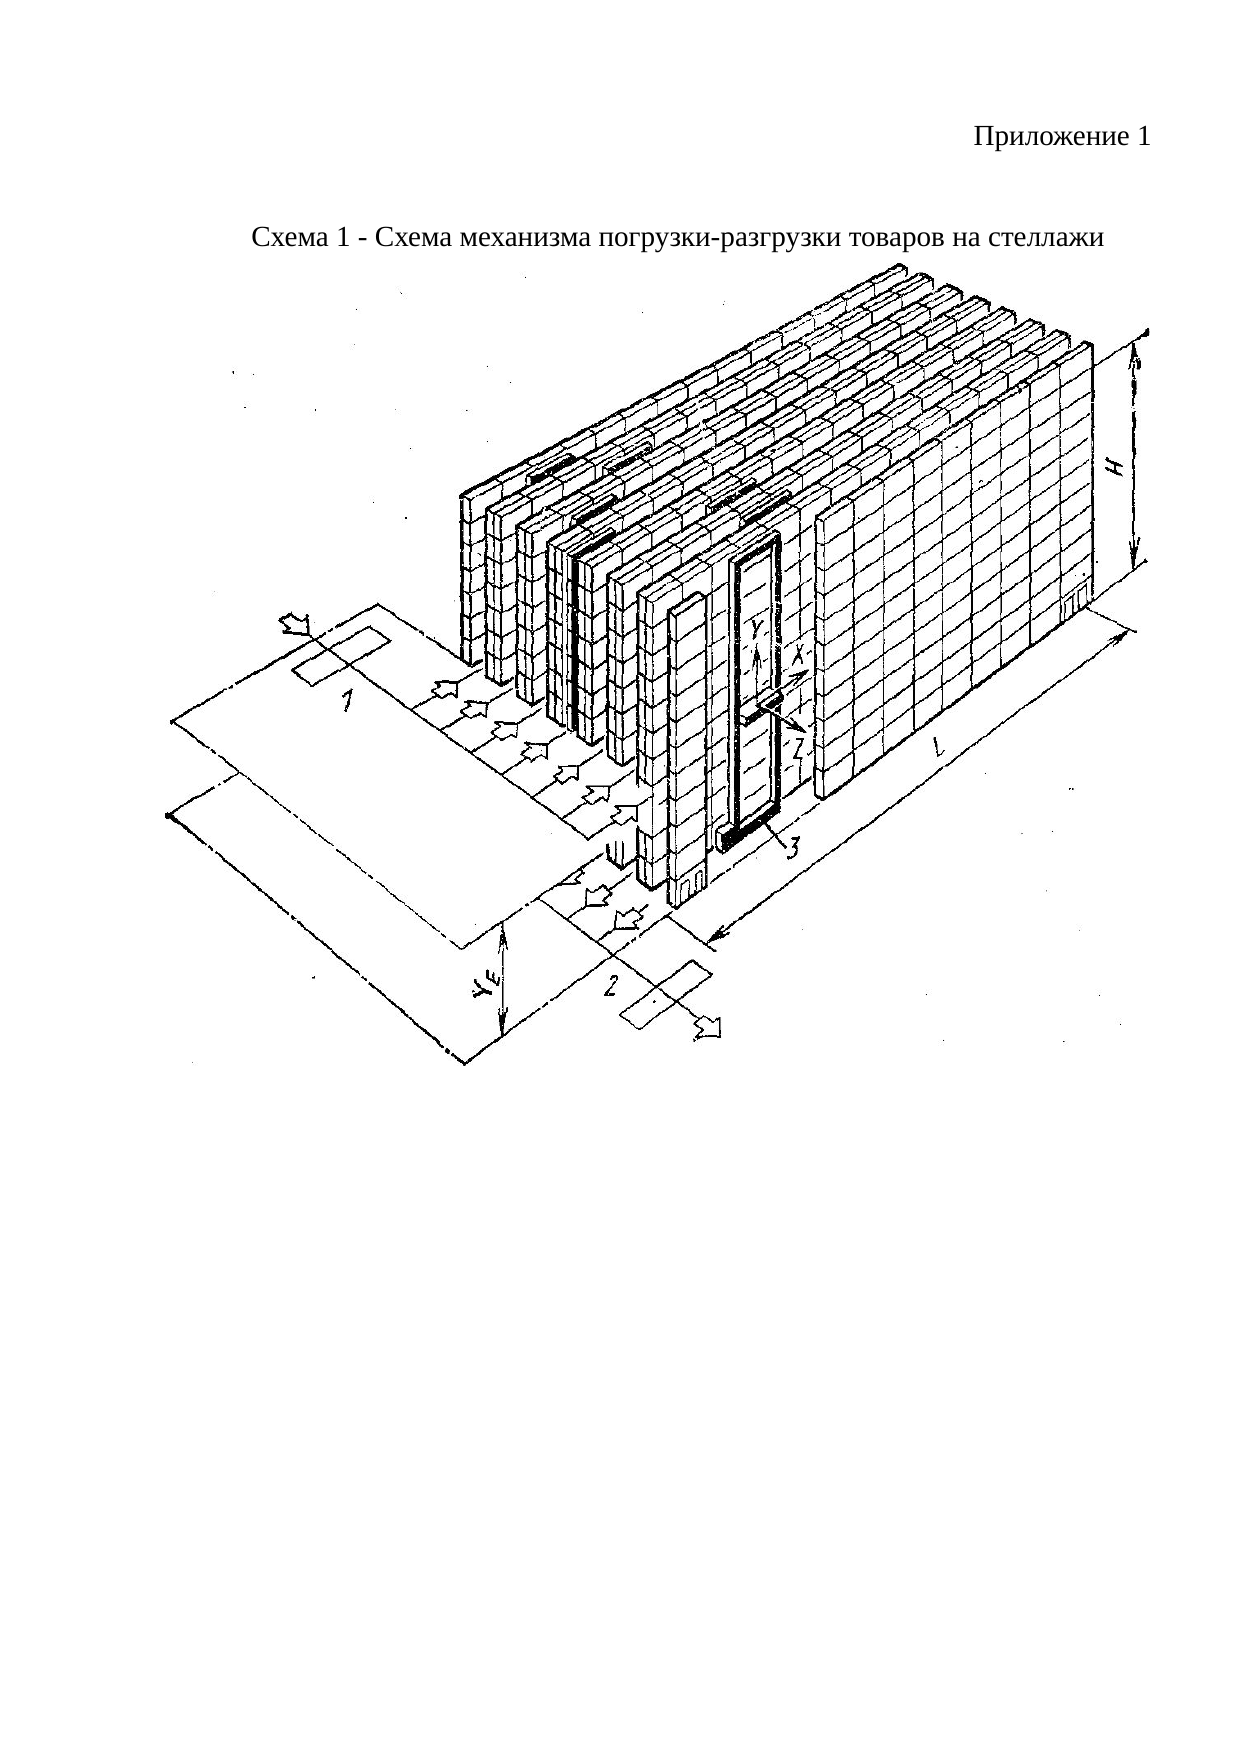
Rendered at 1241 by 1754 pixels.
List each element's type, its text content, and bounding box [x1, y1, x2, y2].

picture [165, 263, 1150, 1066]
text Схема 1 - Схема механизма погрузки-разгрузки товаров на стеллажи [177, 219, 1152, 252]
text Приложение 1 [177, 118, 1152, 152]
